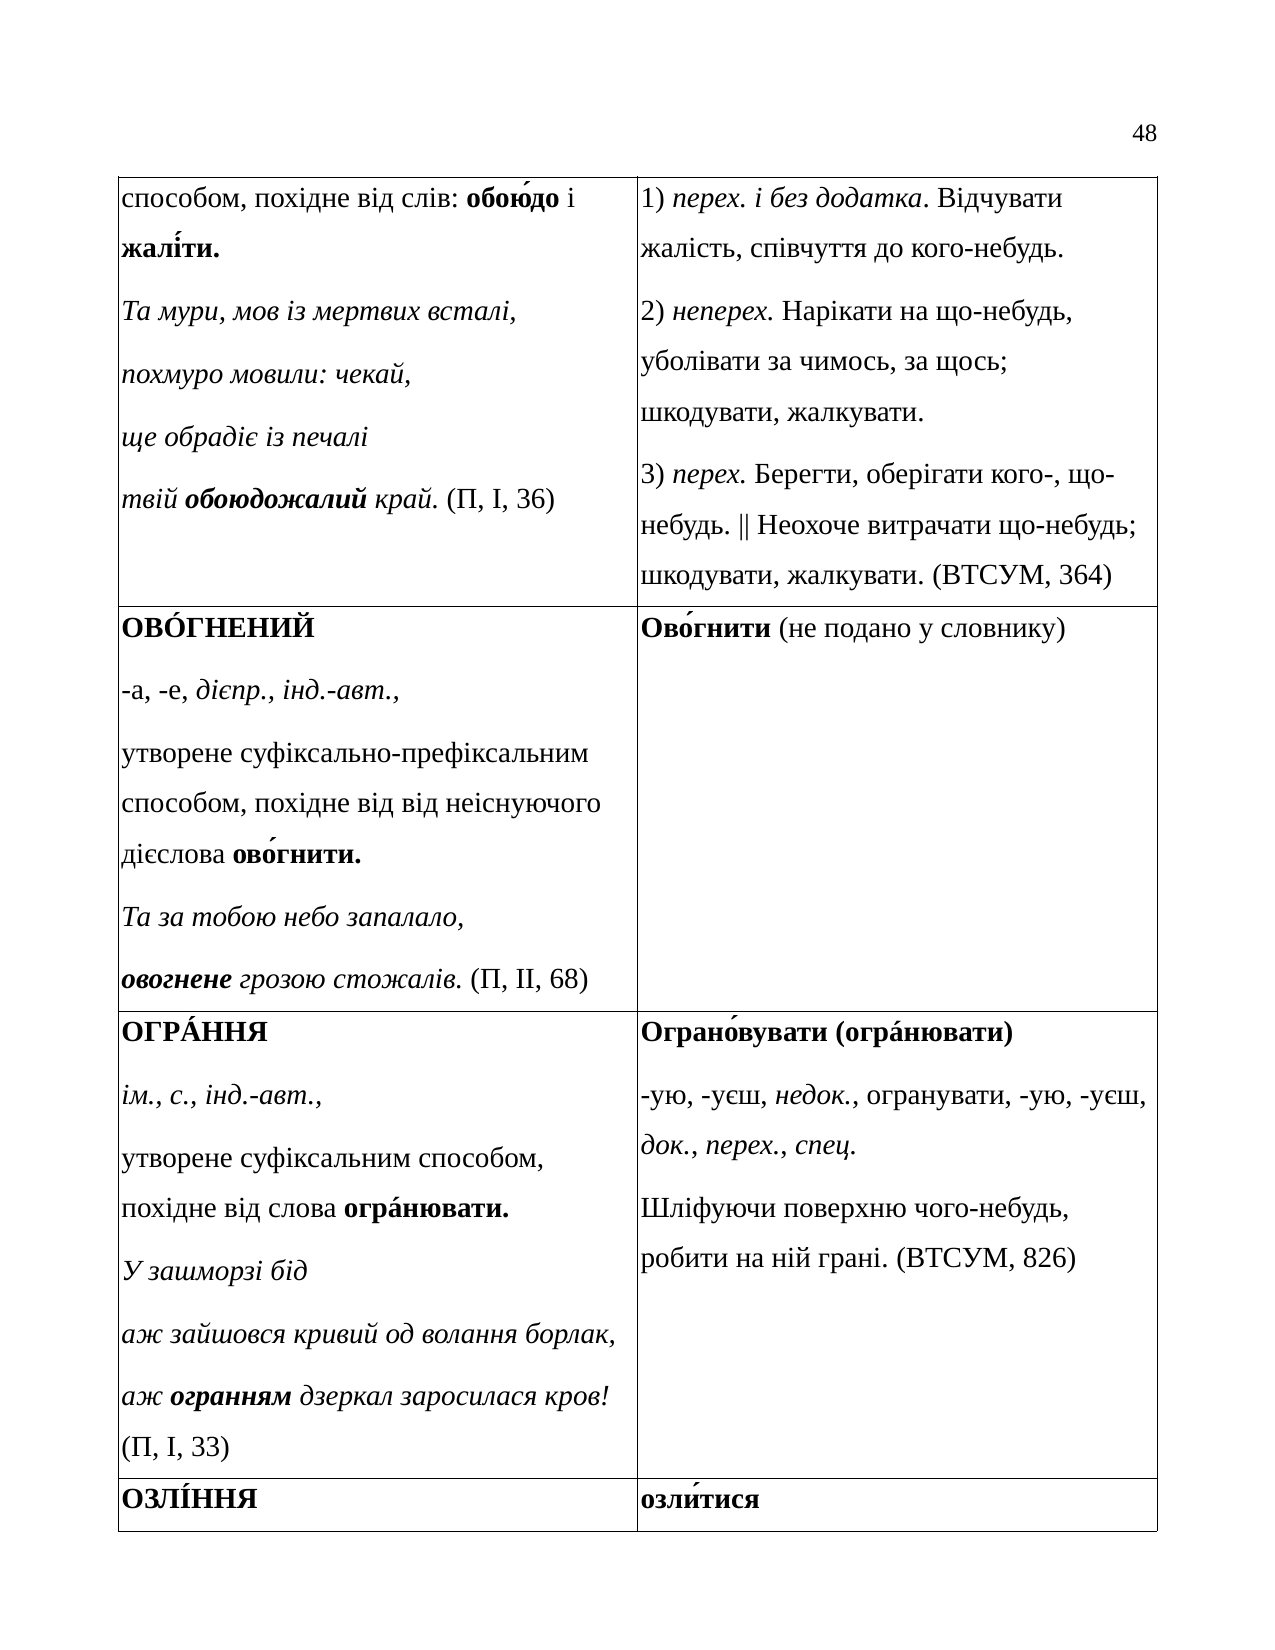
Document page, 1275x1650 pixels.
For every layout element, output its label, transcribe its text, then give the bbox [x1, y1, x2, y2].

table_cell способом, похідне від слів: обою́до і жалі́ти. Та мури, мов із мертвих всталі, похмуро мовили: чекай, ще обрадіє із печалі твій обоюдожалий край. (П, І, 36) [119, 178, 637, 606]
table_cell Ограно́вувати (огрáнювати) -ую, -уєш, недок., огранувати, -ую, -уєш, док., перех., спец. Шліфуючи поверхню чого-небудь, робити на ній грані. (ВТСУМ, 826) [638, 1012, 1157, 1478]
table_cell ОГРÁННЯ ім., с., інд.-авт., утворене суфіксальним способом, похідне від слова огрáнювати. У зашморзі бід аж зайшовся кривий од волання борлак, аж огранням дзеркал заросилася кров! (П, І, 33) [119, 1012, 637, 1478]
table_cell ОЗЛÍННЯ [119, 1479, 637, 1531]
table_cell озли́тися [638, 1479, 1157, 1531]
table_cell 1) перех. і без додатка. Відчувати жалість, співчуття до кого-небудь. 2) неперех. Нарікати на що-небудь, уболівати за чимось, за щось; шкодувати, жалкувати. 3) перех. Берегти, оберігати кого-, що-небудь. || Неохоче витрачати що-небудь; шкодувати, жалкувати. (ВТСУМ, 364) [638, 178, 1157, 606]
table_cell Ово́гнити (не подано у словнику) [638, 607, 1157, 1011]
table_cell ОВÓГНЕНИЙ -а, -е, дієпр., інд.-авт., утворене суфіксально-префіксальним способом, похідне від від неіснуючого дієслова ово́гнити. Та за тобою небо запалало, овогнене грозою стожалів. (П, ІІ, 68) [119, 607, 637, 1011]
